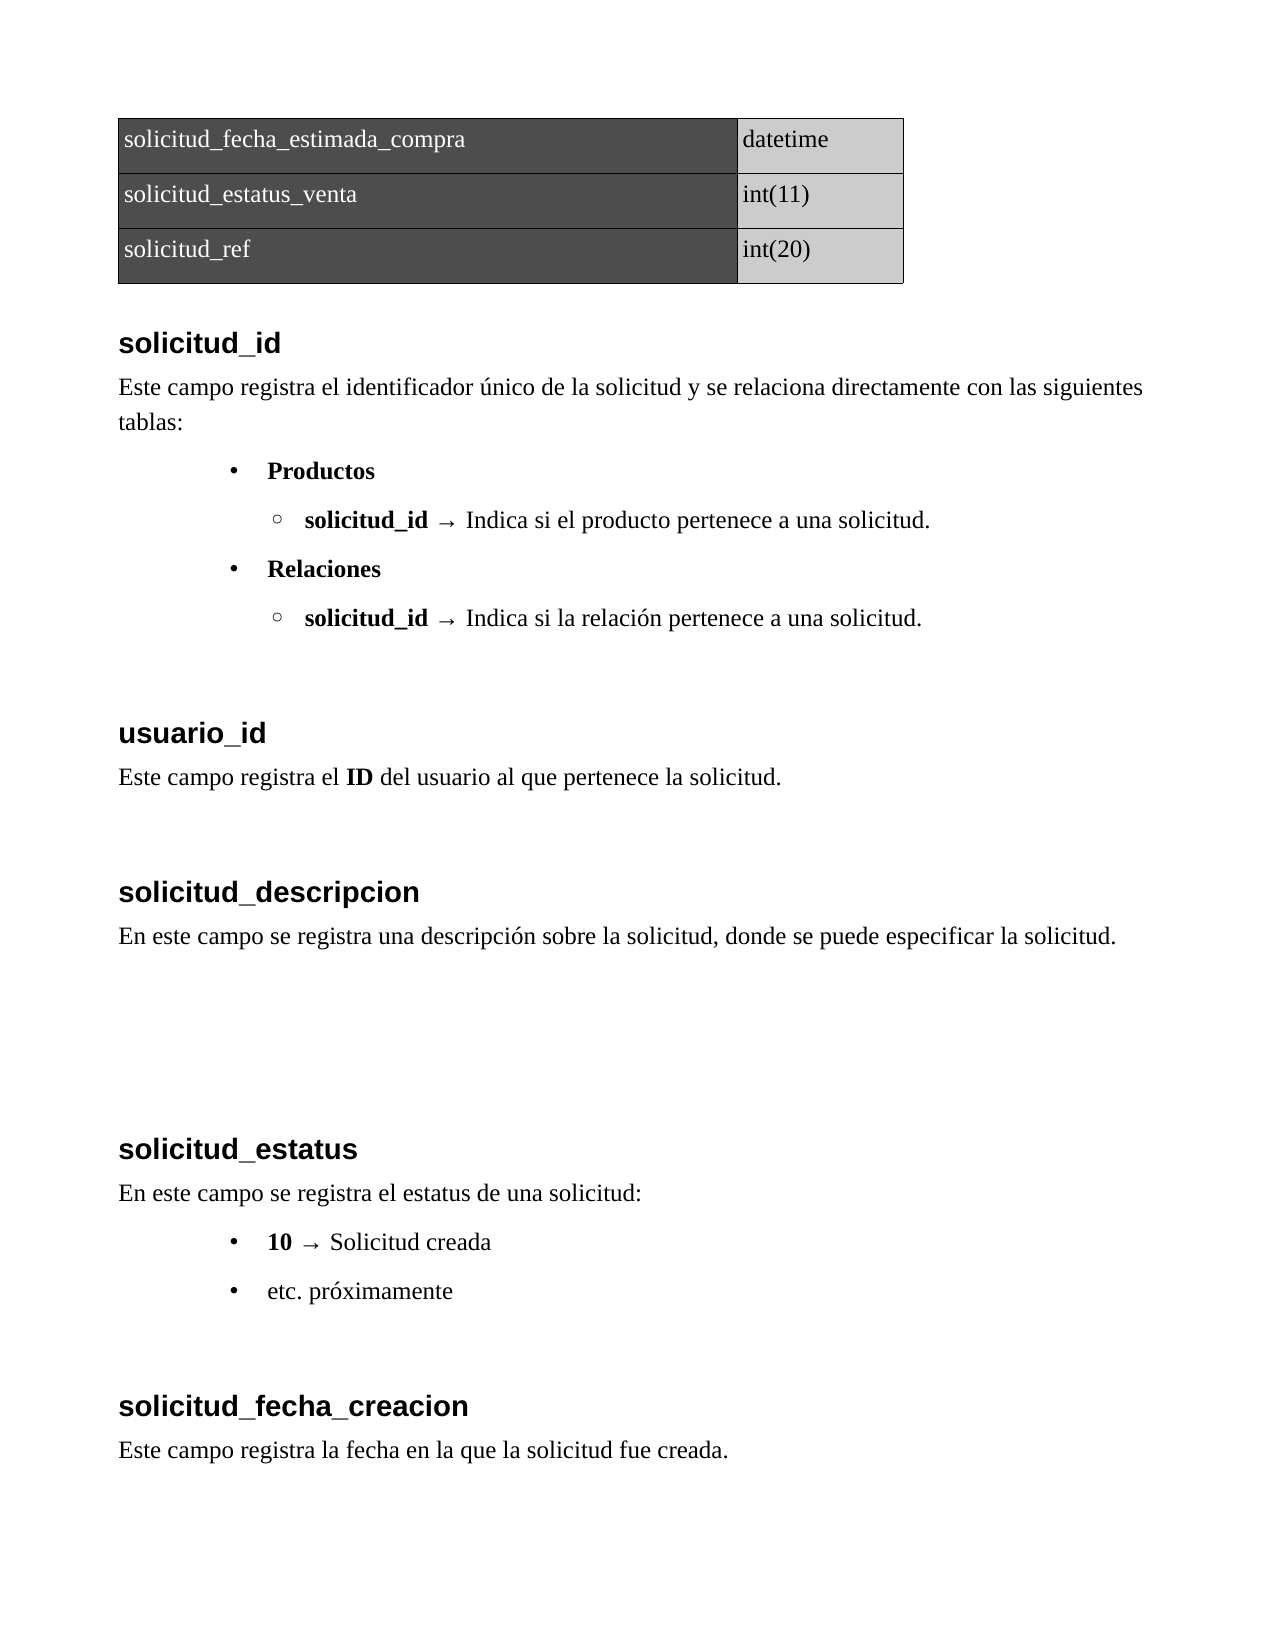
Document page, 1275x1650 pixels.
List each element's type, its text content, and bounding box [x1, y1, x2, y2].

subtitle solicitud_descripcion [118, 875, 1157, 909]
text Este campo registra el ID del usuario al que pertenece la solicitud. [118, 762, 1157, 791]
table_cell solicitud_ref [119, 229, 737, 283]
text En este campo se registra una descripción sobre la solicitud, donde se puede especificar la solicitud. [118, 921, 1157, 950]
subtitle solicitud_id [118, 326, 1157, 360]
subtitle solicitud_fecha_creacion [118, 1389, 1157, 1423]
list etc. próximamente [229, 1276, 1157, 1305]
table_cell datetime [738, 119, 903, 173]
list Productos [229, 456, 1157, 485]
list solicitud_id → Indica si la relación pertenece a una solicitud. [267, 603, 1157, 632]
list Relaciones [229, 554, 1157, 583]
table_cell int(11) [738, 174, 903, 228]
table_cell int(20) [738, 229, 903, 283]
table_cell solicitud_fecha_estimada_compra [119, 119, 737, 173]
list solicitud_id → Indica si el producto pertenece a una solicitud. [267, 505, 1157, 534]
subtitle usuario_id [118, 716, 1157, 750]
table_cell solicitud_estatus_venta [119, 174, 737, 228]
list 10 → Solicitud creada [229, 1227, 1157, 1256]
text Este campo registra la fecha en la que la solicitud fue creada. [118, 1435, 1157, 1464]
subtitle solicitud_estatus [118, 1132, 1157, 1166]
text Este campo registra el identificador único de la solicitud y se relaciona directamente con las siguientes tablas: [118, 372, 1157, 436]
text En este campo se registra el estatus de una solicitud: [118, 1178, 1157, 1207]
